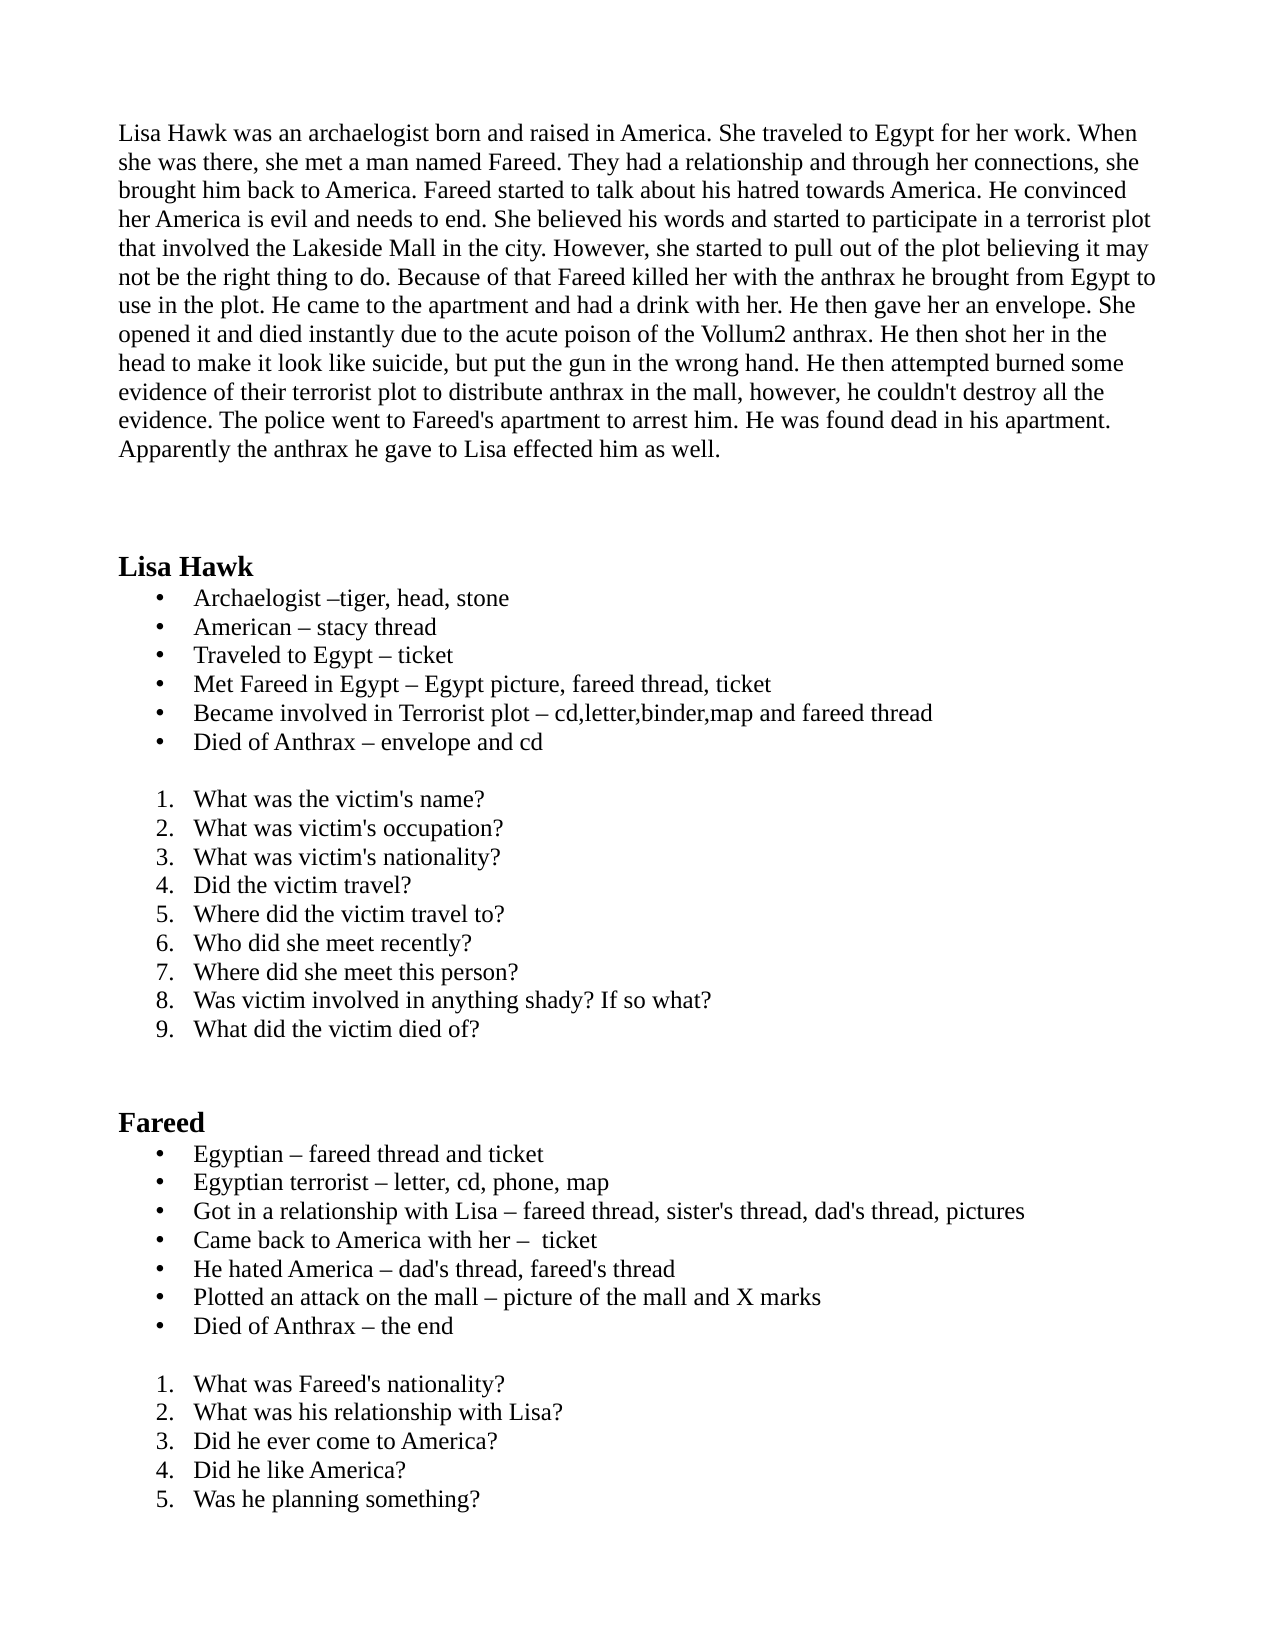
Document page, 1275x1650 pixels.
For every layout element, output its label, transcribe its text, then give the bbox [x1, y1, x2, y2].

list Traveled to Egypt – ticket [156, 640, 1157, 669]
list Was he planning something? [156, 1484, 1157, 1512]
list What did the victim died of? [156, 1014, 1157, 1043]
list Came back to America with her – ticket [156, 1225, 1157, 1254]
list Where did the victim travel to? [156, 899, 1157, 928]
list What was his relationship with Lisa? [156, 1397, 1157, 1426]
list Met Fareed in Egypt – Egypt picture, fareed thread, ticket [156, 669, 1157, 698]
list Egyptian – fareed thread and ticket [156, 1139, 1157, 1167]
list Did the victim travel? [156, 870, 1157, 899]
list Plotted an attack on the mall – picture of the mall and X marks [156, 1282, 1157, 1311]
list Egyptian terrorist – letter, cd, phone, map [156, 1167, 1157, 1196]
list Got in a relationship with Lisa – fareed thread, sister's thread, dad's thread, pictures [156, 1196, 1157, 1225]
list American – stacy thread [156, 612, 1157, 640]
text Lisa Hawk was an archaelogist born and raised in America. She traveled to Egypt for her work. When she was there, she met a man named Fareed. They had a relationship and through her connections, she brought him back to America. Fareed started to talk about his hatred towards America. He convinced her America is evil and needs to end. She believed his words and started to participate in a terrorist plot that involved the Lakeside Mall in the city. However, she started to pull out of the plot believing it may not be the right thing to do. Because of that Fareed killed her with the anthrax he brought from Egypt to use in the plot. He came to the apartment and had a drink with her. He then gave her an envelope. She opened it and died instantly due to the acute poison of the Vollum2 anthrax. He then shot her in the head to make it look like suicide, but put the gun in the wrong hand. He then attempted burned some evidence of their terrorist plot to distribute anthrax in the mall, however, he couldn't destroy all the evidence. The police went to Fareed's apartment to arrest him. He was found dead in his apartment. Apparently the anthrax he gave to Lisa effected him as well. [118, 118, 1157, 463]
list What was Fareed's nationality? [156, 1369, 1157, 1397]
list Died of Anthrax – envelope and cd [156, 727, 1157, 755]
list He hated America – dad's thread, fareed's thread [156, 1254, 1157, 1282]
list Did he ever come to America? [156, 1426, 1157, 1455]
list What was the victim's name? [156, 784, 1157, 813]
text Fareed [118, 1105, 1157, 1139]
list What was victim's nationality? [156, 842, 1157, 870]
list Became involved in Terrorist plot – cd,letter,binder,map and fareed thread [156, 698, 1157, 727]
list Died of Anthrax – the end [156, 1311, 1157, 1340]
list Who did she meet recently? [156, 928, 1157, 957]
list What was victim's occupation? [156, 813, 1157, 842]
list Was victim involved in anything shady? If so what? [156, 985, 1157, 1014]
text Lisa Hawk [118, 549, 1157, 583]
list Where did she meet this person? [156, 957, 1157, 985]
list Archaelogist –tiger, head, stone [156, 583, 1157, 612]
list Did he like America? [156, 1455, 1157, 1484]
